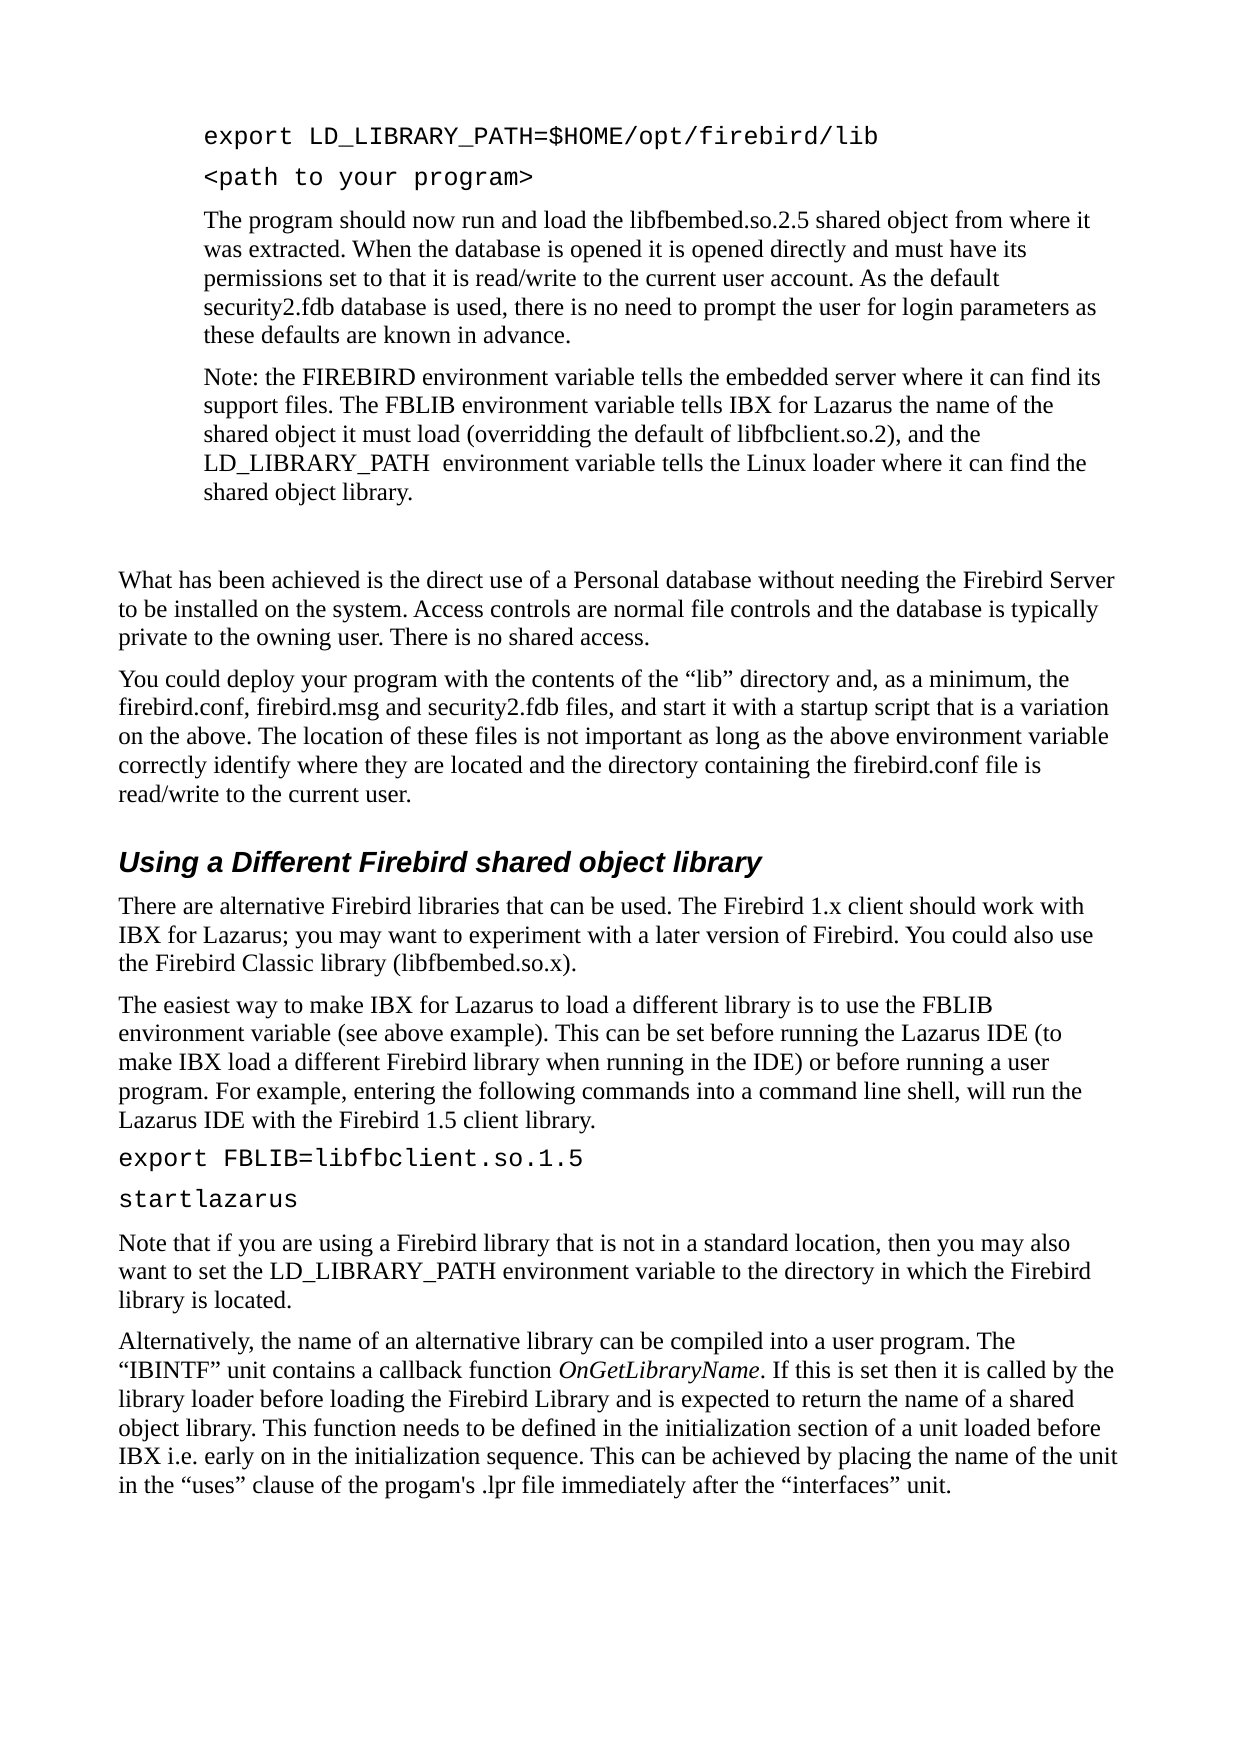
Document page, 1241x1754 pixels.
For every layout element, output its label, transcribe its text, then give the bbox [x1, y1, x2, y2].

text Alternatively, the name of an alternative library can be compiled into a user program. The “IBINTF” unit contains a callback function OnGetLibraryName. If this is set then it is called by the library loader before loading the Firebird Library and is expected to return the name of a shared object library. This function needs to be defined in the initialization section of a unit loaded before IBX i.e. early on in the initialization sequence. This can be achieved by placing the name of the unit in the “uses” clause of the progam's .lpr file immediately after the “interfaces” unit. [118, 1326, 1122, 1499]
text You could deploy your program with the contents of the “lib” directory and, as a minimum, the firebird.conf, firebird.msg and security2.fdb files, and start it with a startup script that is a variation on the above. The location of these files is not important as long as the above environment variable correctly identify where they are located and the directory containing the firebird.conf file is read/write to the current user. [118, 664, 1122, 807]
text What has been achieved is the direct use of a Personal database without needing the Firebird Server to be installed on the system. Access controls are normal file controls and the database is typically private to the owning user. There is no shared access. [118, 565, 1122, 651]
subtitle Using a Different Firebird shared object library [118, 845, 1122, 878]
table_cell export LD_LIBRARY_PATH=$HOME/opt/firebird/lib <path to your program> The program should now run and load the libfbembed.so.2.5 shared object from where it was extracted. When the database is opened it is opened directly and must have its permissions set to that it is read/write to the current user account. As the default security2.fdb database is used, there is no need to prompt the user for login parameters as these defaults are known in advance. Note: the FIREBIRD environment variable tells the embedded server where it can find its support files. The FBLIB environment variable tells IBX for Lazarus the name of the shared object it must load (overridding the default of libfbclient.so.2), and the LD_LIBRARY_PATH environment variable tells the Linux loader where it can find the shared object library. [198, 118, 1122, 524]
text export FBLIB=libfbclient.so.1.5 [118, 1146, 1122, 1174]
text There are alternative Firebird libraries that can be used. The Firebird 1.x client should work with IBX for Lazarus; you may want to experiment with a later version of Firebird. You could also use the Firebird Classic library (libfbembed.so.x). [118, 891, 1122, 977]
text startlazarus [118, 1187, 1122, 1215]
table_cell [118, 118, 198, 524]
text The easiest way to make IBX for Lazarus to load a different library is to use the FBLIB environment variable (see above example). This can be set before running the Lazarus IDE (to make IBX load a different Firebird library when running in the IDE) or before running a user program. For example, entering the following commands into a command line shell, will run the Lazarus IDE with the Firebird 1.5 client library. [118, 990, 1122, 1133]
text Note that if you are using a Firebird library that is not in a standard location, then you may also want to set the LD_LIBRARY_PATH environment variable to the directory in which the Firebird library is located. [118, 1228, 1122, 1314]
